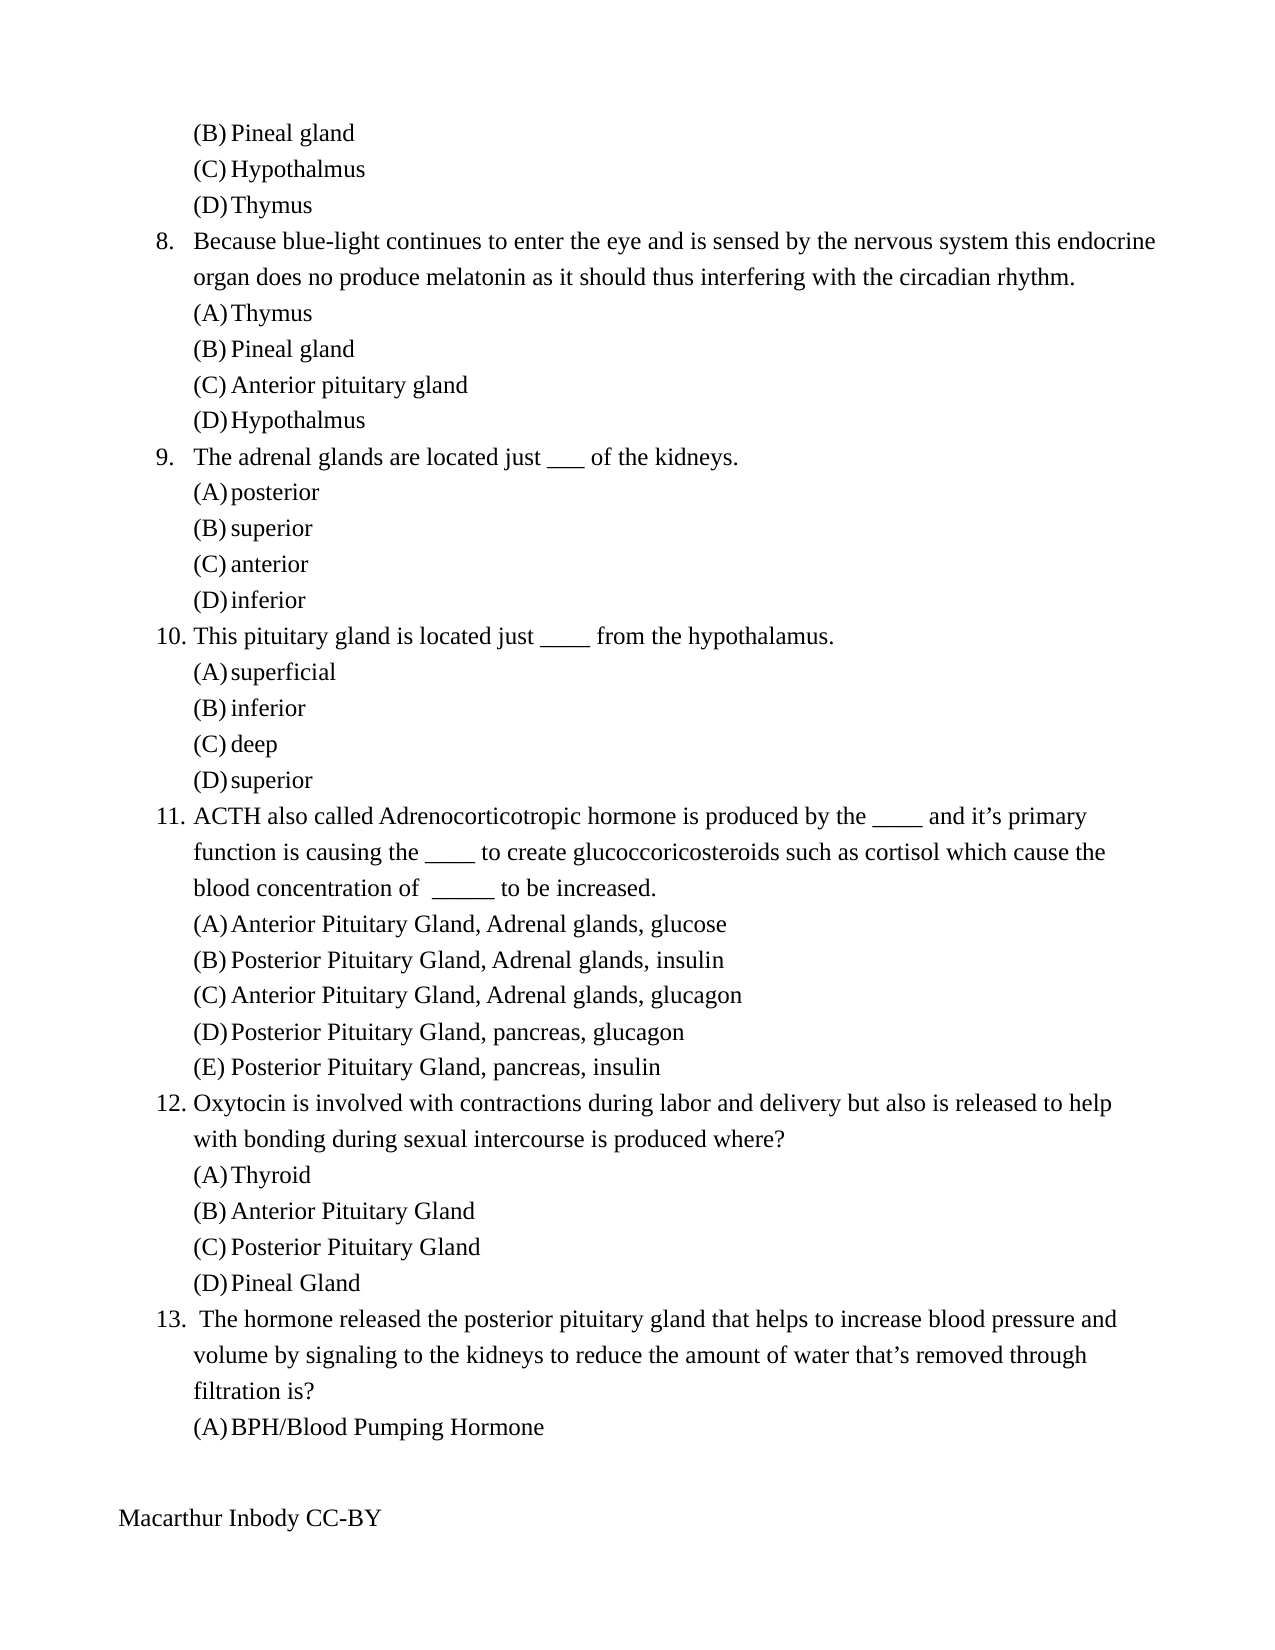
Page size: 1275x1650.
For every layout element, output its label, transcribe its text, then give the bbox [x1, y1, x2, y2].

list superficial [193, 657, 1157, 686]
list Posterior Pituitary Gland, pancreas, insulin [193, 1052, 1157, 1081]
list Hypothalmus [193, 154, 1157, 183]
list Anterior Pituitary Gland, Adrenal glands, glucagon [193, 981, 1157, 1009]
list The hormone released the posterior pituitary gland that helps to increase blood pressure and volume by signaling to the kidneys to reduce the amount of water that’s removed through filtration is? [156, 1304, 1157, 1405]
list deep [193, 729, 1157, 758]
list inferior [193, 585, 1157, 614]
list Oxytocin is involved with contractions during labor and delivery but also is released to help with bonding during sexual intercourse is produced where? [156, 1088, 1157, 1153]
list ACTH also called Adrenocorticotropic hormone is produced by the ____ and it’s primary function is causing the ____ to create glucoccoricosteroids such as cortisol which cause the blood concentration of _____ to be increased. [156, 801, 1157, 902]
list superior [193, 765, 1157, 794]
list BPH/Blood Pumping Hormone [193, 1412, 1157, 1441]
list Thymus [193, 190, 1157, 219]
list anterior [193, 549, 1157, 578]
list Pineal gland [193, 334, 1157, 362]
list Thyroid [193, 1160, 1157, 1189]
list superior [193, 513, 1157, 542]
list Hypothalmus [193, 406, 1157, 434]
list Pineal gland [193, 118, 1157, 147]
list Thymus [193, 298, 1157, 327]
list Posterior Pituitary Gland [193, 1232, 1157, 1261]
list Anterior pituitary gland [193, 370, 1157, 398]
list Posterior Pituitary Gland, pancreas, glucagon [193, 1017, 1157, 1045]
list posterior [193, 477, 1157, 506]
list This pituitary gland is located just ____ from the hypothalamus. [156, 621, 1157, 650]
list Because blue-light continues to enter the eye and is sensed by the nervous system this endocrine organ does no produce melatonin as it should thus interfering with the circadian rhythm. [156, 226, 1157, 291]
list inferior [193, 693, 1157, 722]
list Anterior Pituitary Gland, Adrenal glands, glucose [193, 909, 1157, 937]
list Posterior Pituitary Gland, Adrenal glands, insulin [193, 945, 1157, 973]
list Pineal Gland [193, 1268, 1157, 1297]
list The adrenal glands are located just ___ of the kidneys. [156, 442, 1157, 470]
list Anterior Pituitary Gland [193, 1196, 1157, 1225]
